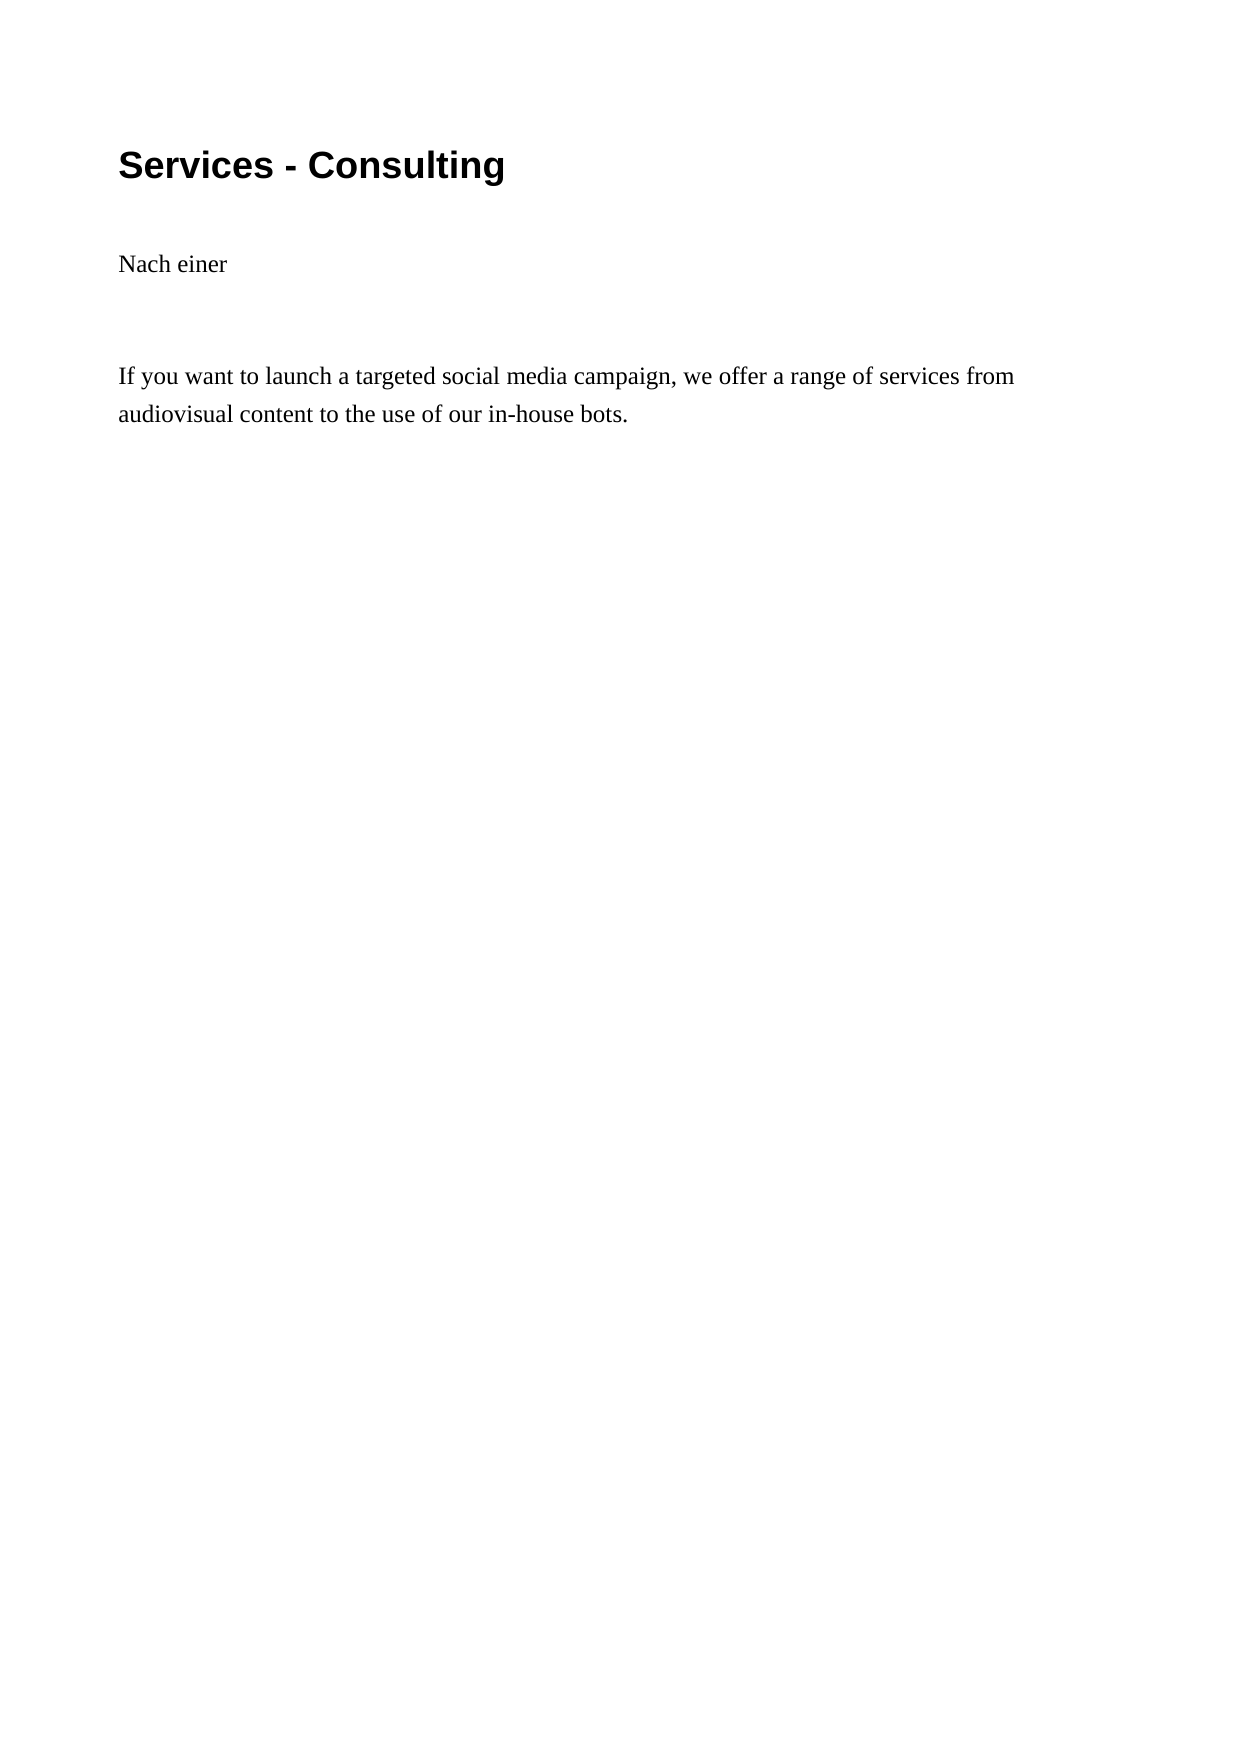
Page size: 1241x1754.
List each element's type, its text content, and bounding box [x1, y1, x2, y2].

text If you want to launch a targeted social media campaign, we offer a range of services from audiovisual content to the use of our in-house bots. [118, 361, 1122, 427]
text Nach einer [118, 249, 1122, 278]
subtitle Services - Consulting [118, 143, 1122, 187]
